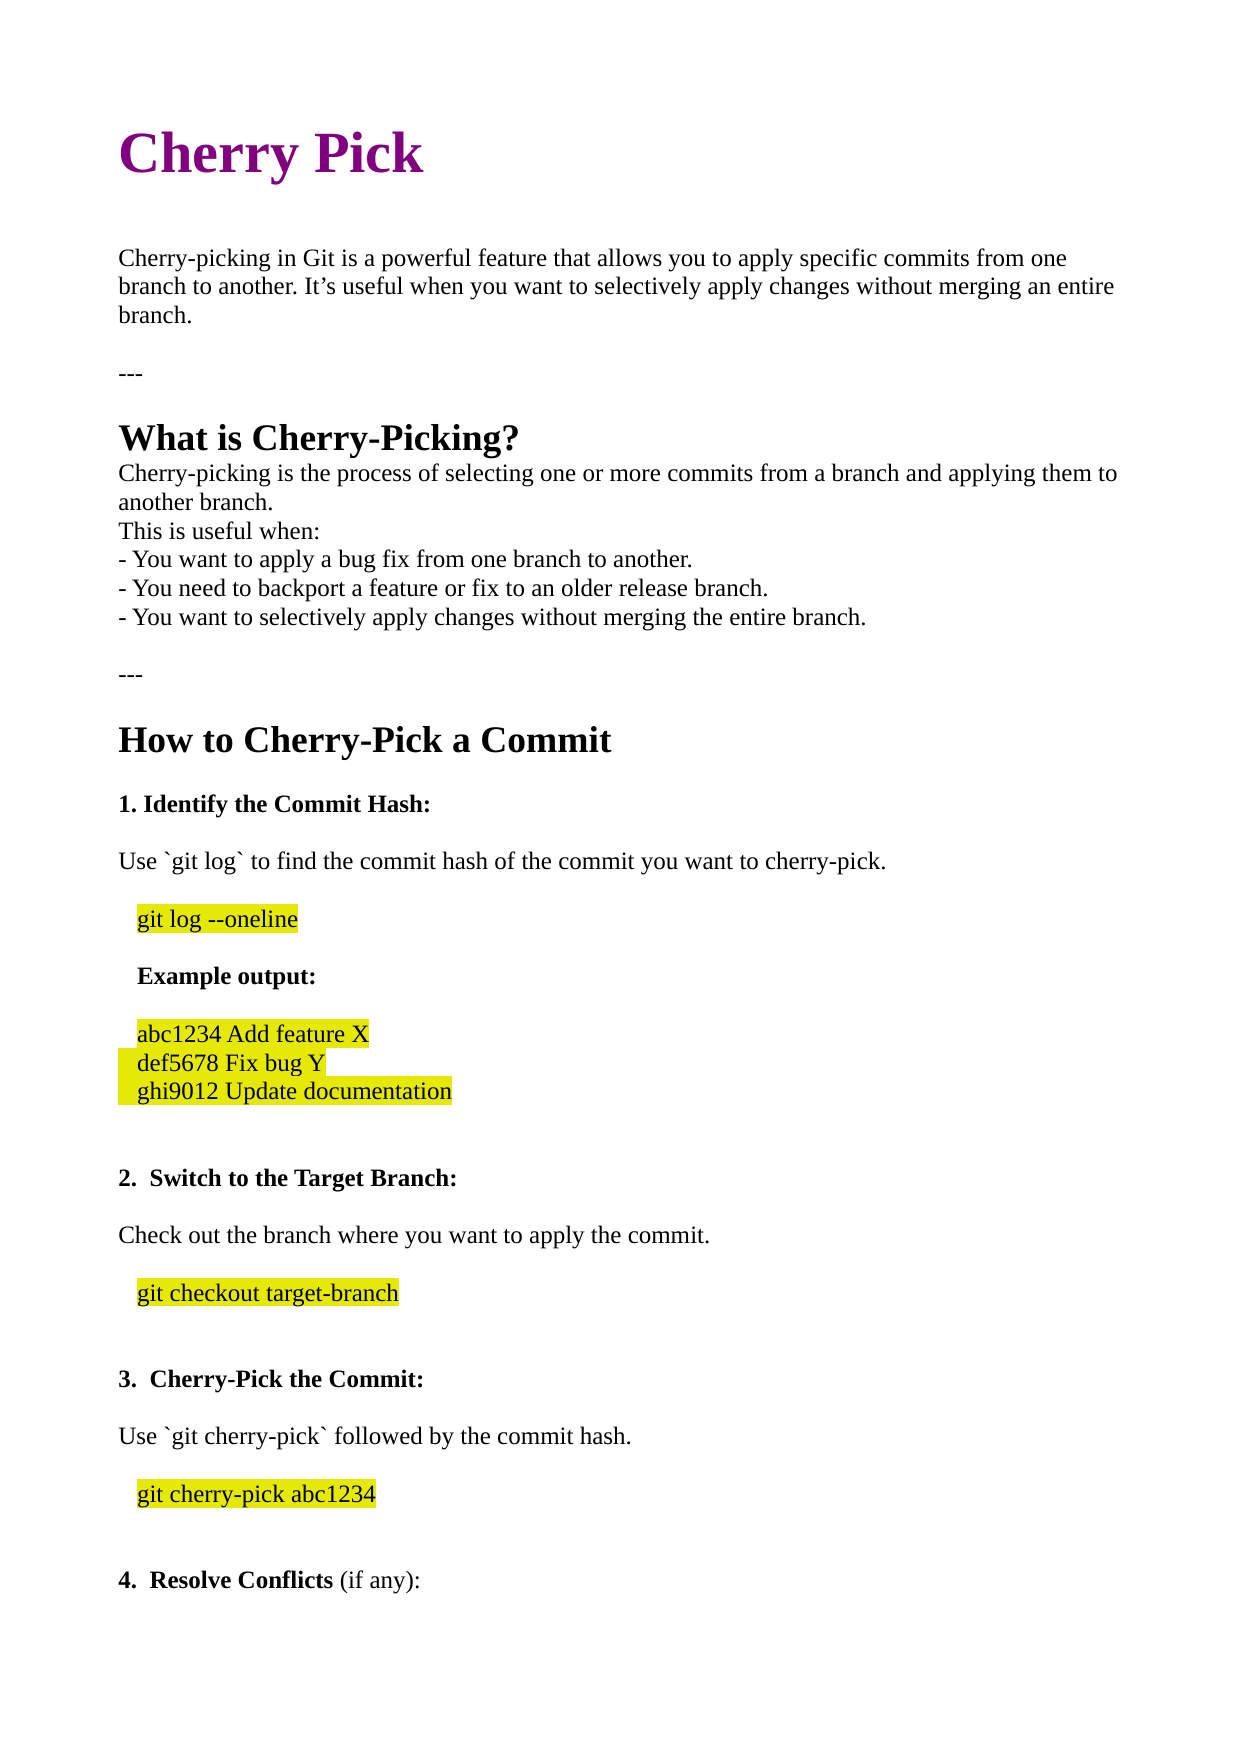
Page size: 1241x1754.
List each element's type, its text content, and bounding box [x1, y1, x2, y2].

text Example output: [118, 961, 1122, 990]
text 3. Cherry-Pick the Commit: [118, 1364, 1122, 1393]
text Use `git log` to find the commit hash of the commit you want to cherry-pick. [118, 846, 1122, 875]
text def5678 Fix bug Y [118, 1048, 1122, 1076]
text - You want to selectively apply changes without merging the entire branch. [118, 602, 1122, 631]
text 2. Switch to the Target Branch: [118, 1163, 1122, 1191]
text git log --oneline [118, 904, 1122, 933]
text 1. Identify the Commit Hash: [118, 789, 1122, 818]
text Cherry Pick Cherry-picking in Git is a powerful feature that allows you to apply specific commits from one branch to another. It’s useful when you want to selectively apply changes without merging an entire branch. [118, 118, 1122, 329]
text --- [118, 659, 1122, 688]
text ghi9012 Update documentation [118, 1076, 1122, 1105]
text abc1234 Add feature X [118, 1019, 1122, 1048]
text Cherry-picking is the process of selecting one or more commits from a branch and applying them to another branch. [118, 458, 1122, 516]
text What is Cherry-Picking? [118, 415, 1122, 458]
text git cherry-pick abc1234 [118, 1479, 1122, 1508]
text - You need to backport a feature or fix to an older release branch. [118, 573, 1122, 602]
text git checkout target-branch [118, 1278, 1122, 1306]
text - You want to apply a bug fix from one branch to another. [118, 544, 1122, 573]
text 4. Resolve Conflicts (if any): [118, 1565, 1122, 1594]
text Check out the branch where you want to apply the commit. [118, 1220, 1122, 1249]
text --- [118, 358, 1122, 386]
text Use `git cherry-pick` followed by the commit hash. [118, 1421, 1122, 1450]
text How to Cherry-Pick a Commit [118, 717, 1122, 760]
text This is useful when: [118, 516, 1122, 544]
